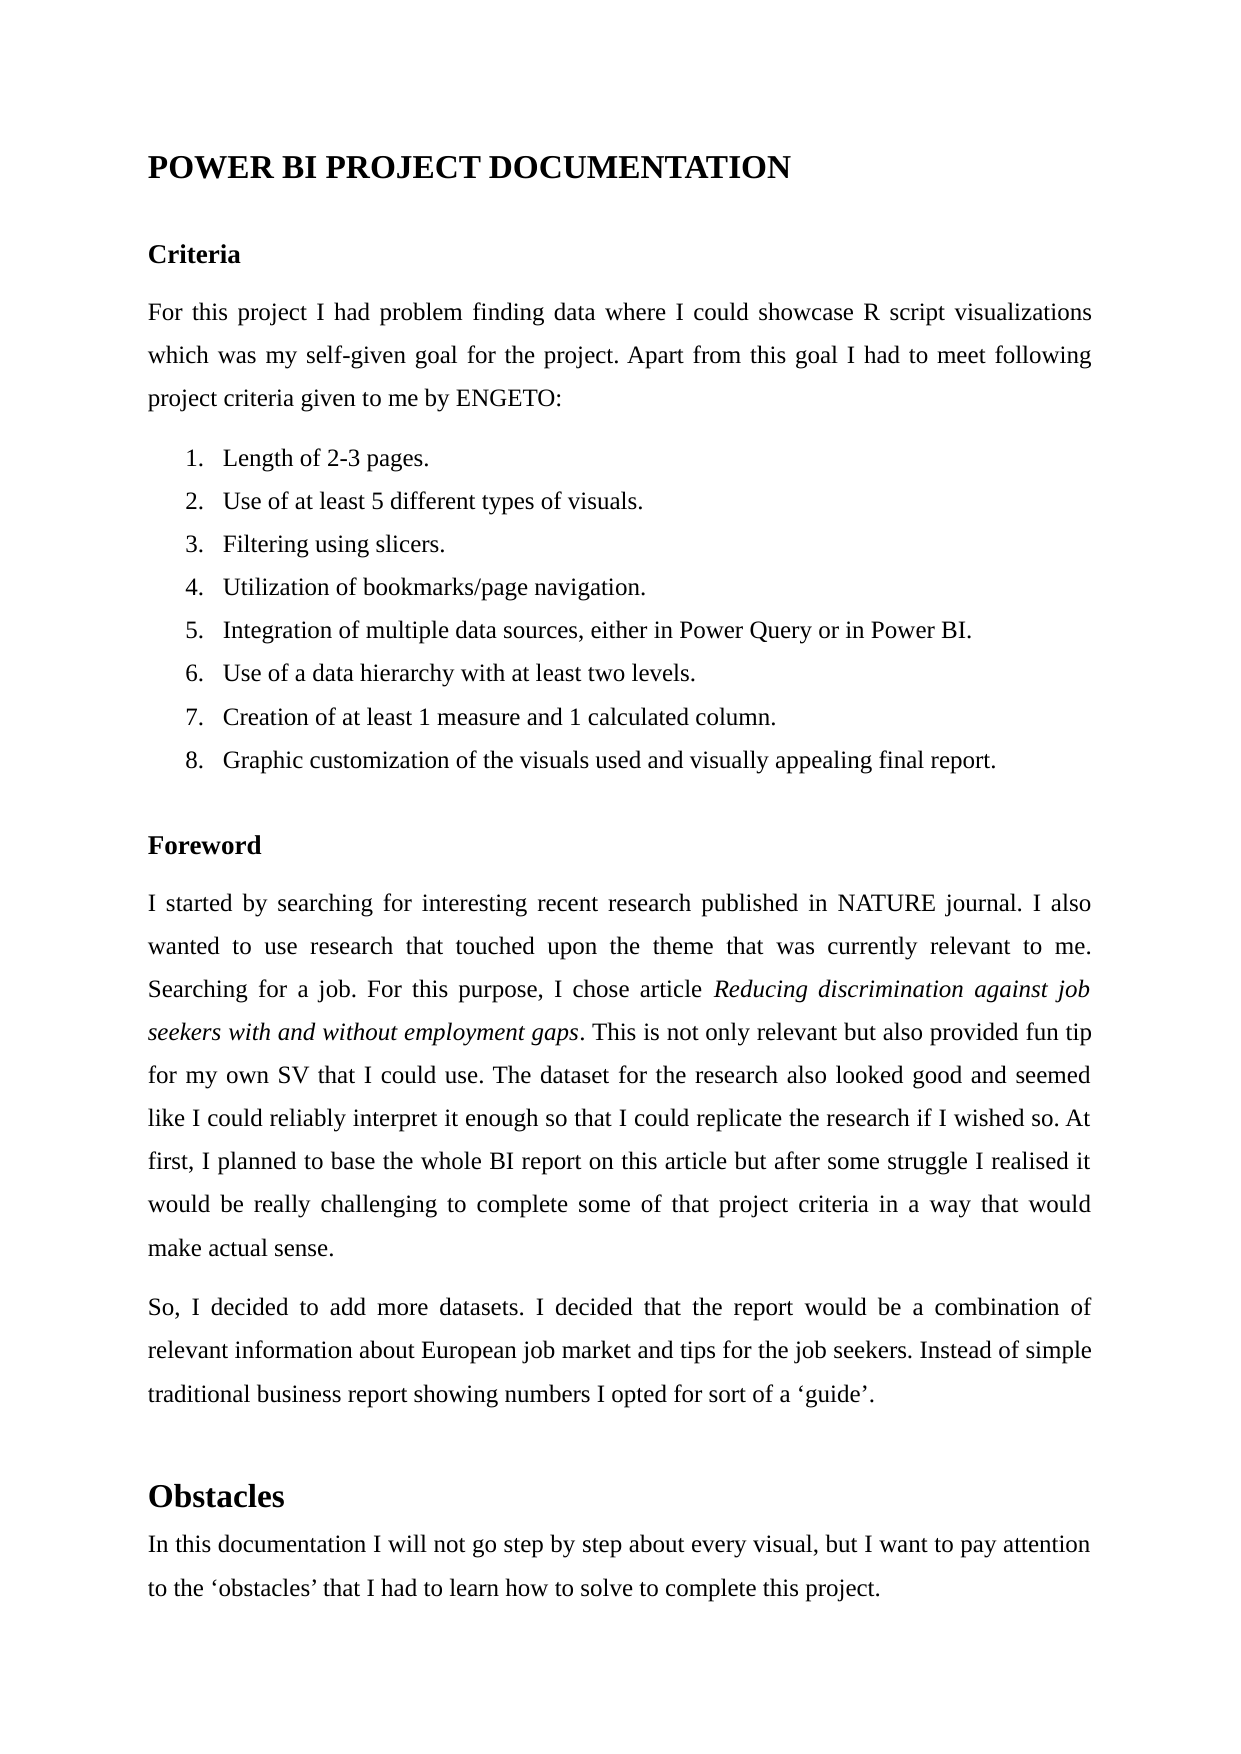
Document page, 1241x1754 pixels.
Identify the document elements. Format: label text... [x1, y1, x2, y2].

list Use of a data hierarchy with at least two levels. [185, 658, 1093, 687]
subtitle Criteria [148, 238, 1093, 270]
list Integration of multiple data sources, either in Power Query or in Power BI. [185, 615, 1093, 644]
list Utilization of bookmarks/page navigation. [185, 572, 1093, 601]
subtitle POWER BI PROJECT DOCUMENTATION [148, 148, 1093, 186]
subtitle Obstacles [148, 1476, 1093, 1514]
list Use of at least 5 different types of visuals. [185, 486, 1093, 515]
subtitle Foreword [148, 829, 1093, 861]
list Graphic customization of the visuals used and visually appealing final report. [185, 745, 1093, 773]
list Filtering using slicers. [185, 529, 1093, 558]
list Length of 2-3 pages. [185, 443, 1093, 472]
list Creation of at least 1 measure and 1 calculated column. [185, 702, 1093, 730]
text I started by searching for interesting recent research published in NATURE journal. I also wanted to use research that touched upon the theme that was currently relevant to me. Searching for a job. For this purpose, I chose article Reducing discrimination against job seekers with and without employment gaps. This is not only relevant but also provided fun tip for my own SV that I could use. The dataset for the research also looked good and seemed like I could reliably interpret it enough so that I could replicate the research if I wished so. At first, I planned to base the whole BI report on this article but after some struggle I realised it would be really challenging to complete some of that project criteria in a way that would make actual sense. [148, 888, 1093, 1261]
text So, I decided to add more datasets. I decided that the report would be a combination of relevant information about European job market and tips for the job seekers. Instead of simple traditional business report showing numbers I opted for sort of a ‘guide’. [148, 1292, 1093, 1407]
text In this documentation I will not go step by step about every visual, but I want to pay attention to the ‘obstacles’ that I had to learn how to solve to complete this project. [148, 1529, 1093, 1601]
text For this project I had problem finding data where I could showcase R script visualizations which was my self-given goal for the project. Apart from this goal I had to meet following project criteria given to me by ENGETO: [148, 297, 1093, 412]
